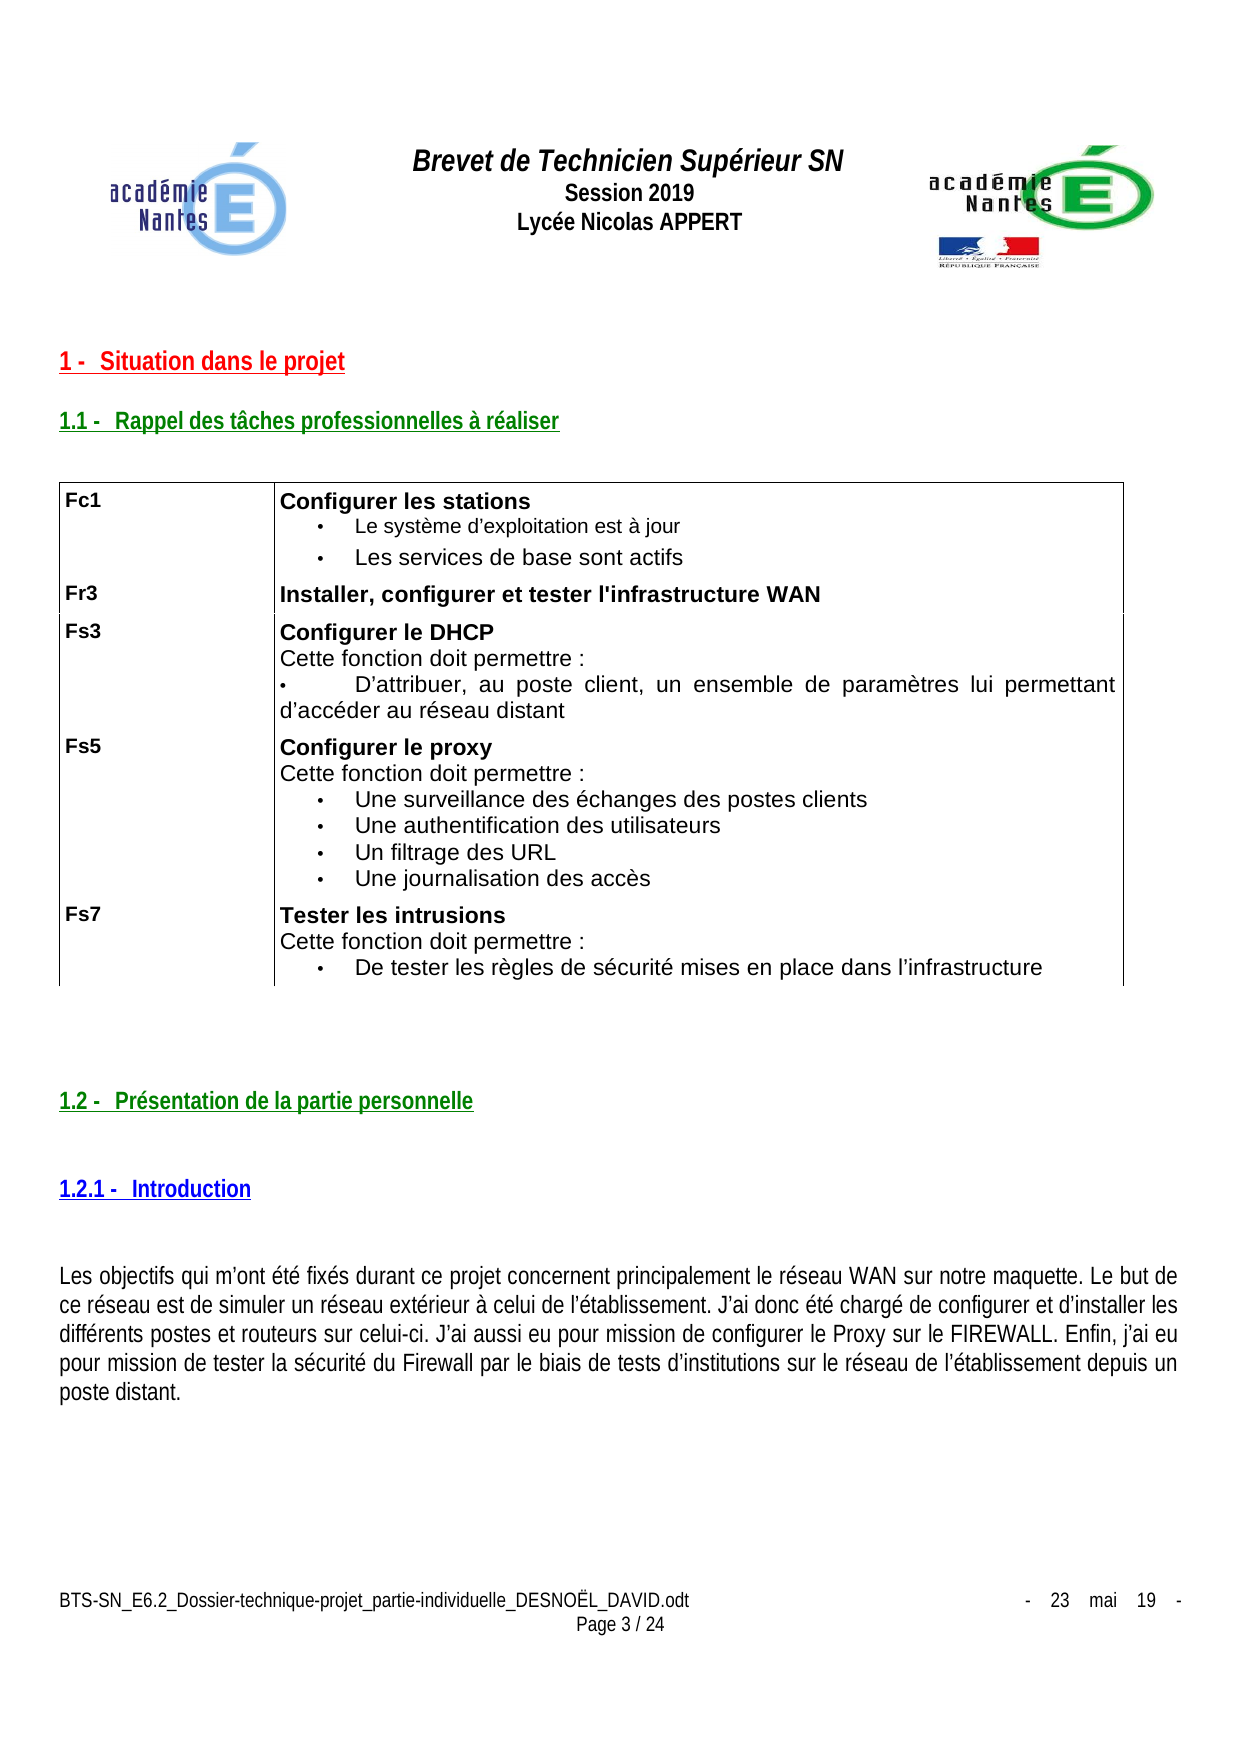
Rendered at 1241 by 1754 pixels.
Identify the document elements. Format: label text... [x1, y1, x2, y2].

table_cell Installer, configurer et tester l'infrastructure WAN [275, 576, 1123, 613]
table_cell Fs5 [60, 729, 274, 897]
subtitle Rappel des tâches professionnelles à réaliser [59, 406, 1181, 435]
table_cell Fs7 [60, 897, 274, 986]
subtitle Présentation de la partie personnelle [59, 1086, 1181, 1115]
table_header Configurer les stations Le système d’exploitation est à jour Les services de base sont actifs [275, 483, 1123, 576]
table_header Fc1 [60, 483, 274, 576]
picture [929, 145, 1155, 268]
picture [110, 142, 287, 256]
table_cell Fr3 [60, 576, 274, 613]
table_cell Fs3 [60, 614, 274, 729]
subtitle Introduction [59, 1174, 1181, 1203]
table_cell Configurer le proxy Cette fonction doit permettre : Une surveillance des échanges des postes clients Une authentification des utilisateurs Un filtrage des URL Une journalisation des accès [275, 729, 1123, 897]
subtitle Situation dans le projet [59, 345, 1181, 376]
table_cell Configurer le DHCP Cette fonction doit permettre : D’attribuer, au poste client, un ensemble de paramètres lui permettant d’accéder au réseau distant [275, 614, 1123, 729]
text Les objectifs qui m’ont été fixés durant ce projet concernent principalement le réseau WAN sur notre maquette. Le but de ce réseau est de simuler un réseau extérieur à celui de l’établissement. J’ai donc été chargé de configurer et d’installer les différents postes et routeurs sur celui-ci. J’ai aussi eu pour mission de configurer le Proxy sur le FIREWALL. Enfin, j’ai eu pour mission de tester la sécurité du Firewall par le biais de tests d’institutions sur le réseau de l’établissement depuis un poste distant. [59, 1261, 1181, 1406]
table_cell Tester les intrusions Cette fonction doit permettre : De tester les règles de sécurité mises en place dans l’infrastructure [275, 897, 1123, 986]
